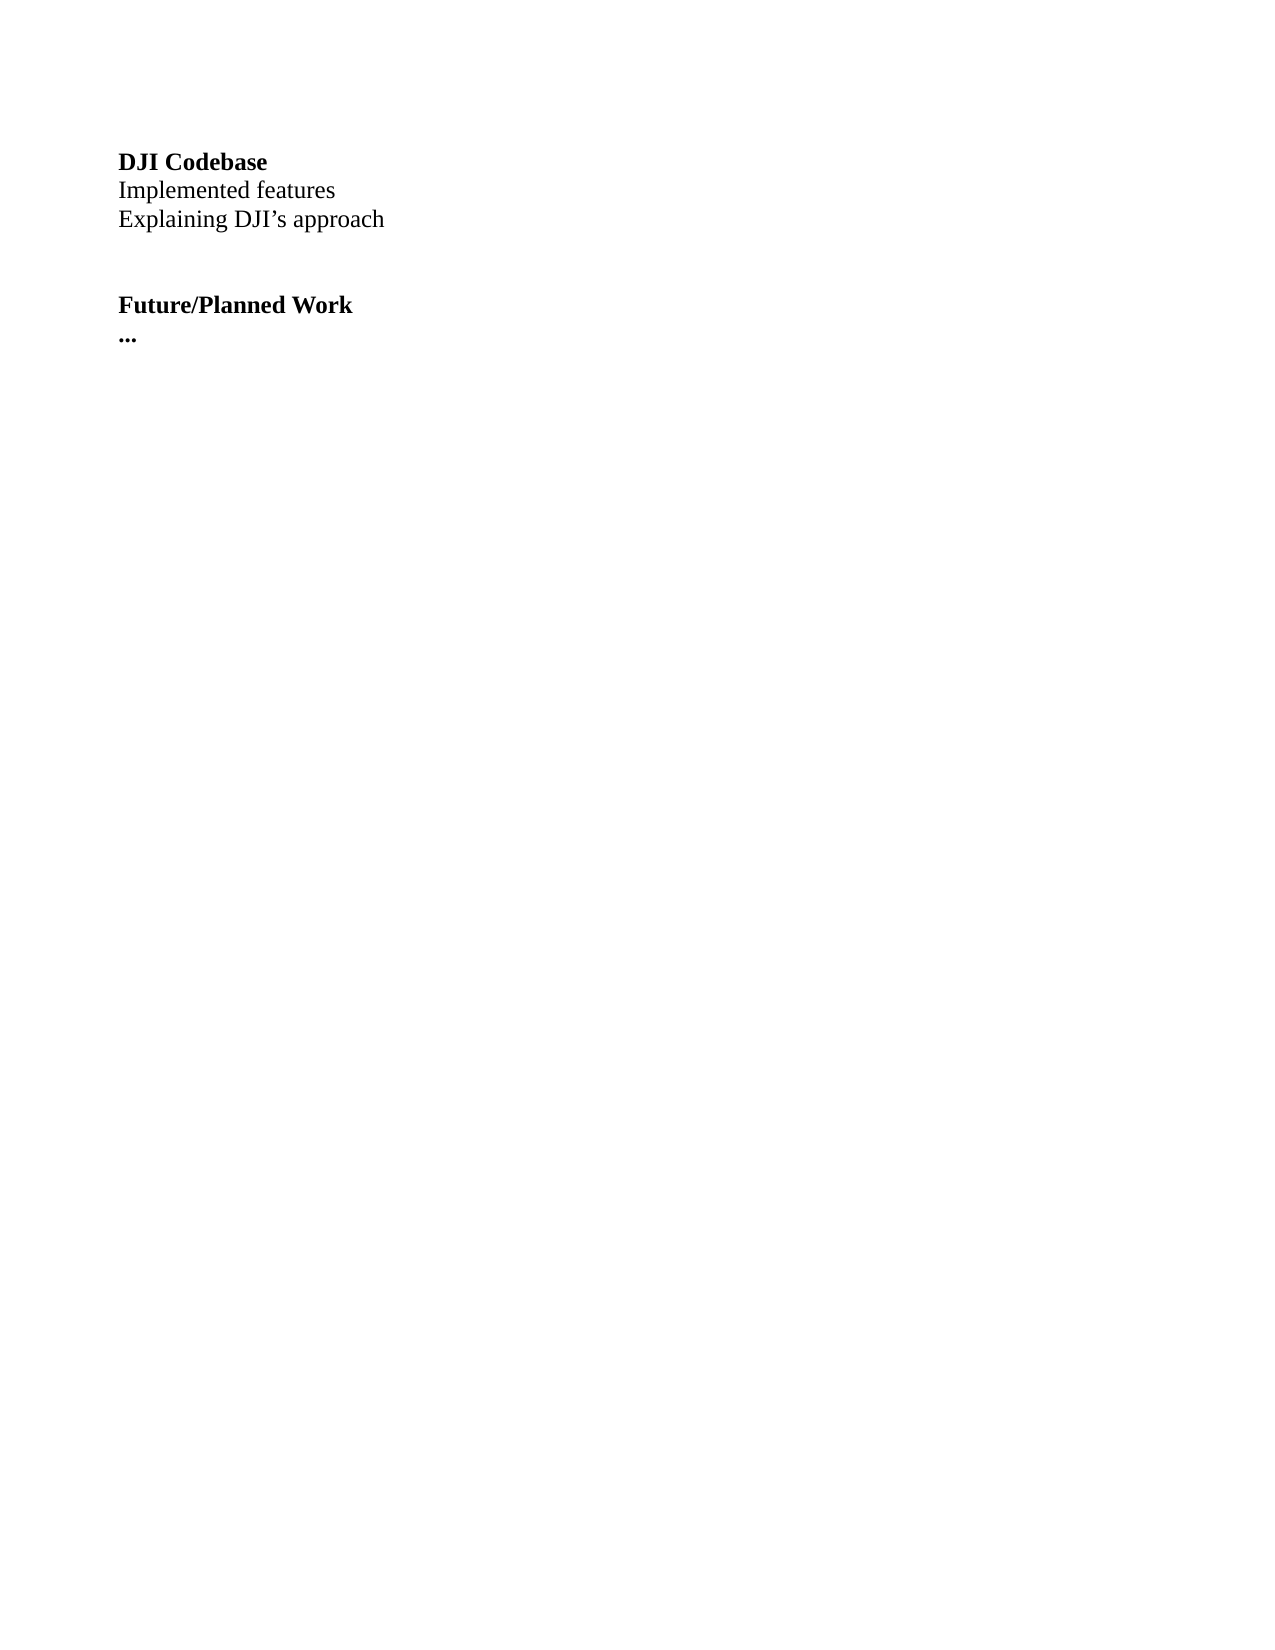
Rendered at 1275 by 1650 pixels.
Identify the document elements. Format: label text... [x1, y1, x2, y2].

text Implemented features [118, 176, 1157, 204]
text Explaining DJI’s approach [118, 204, 1157, 233]
text Future/Planned Work [118, 291, 1157, 319]
text ... [118, 319, 1157, 348]
text DJI Codebase [118, 147, 1157, 176]
